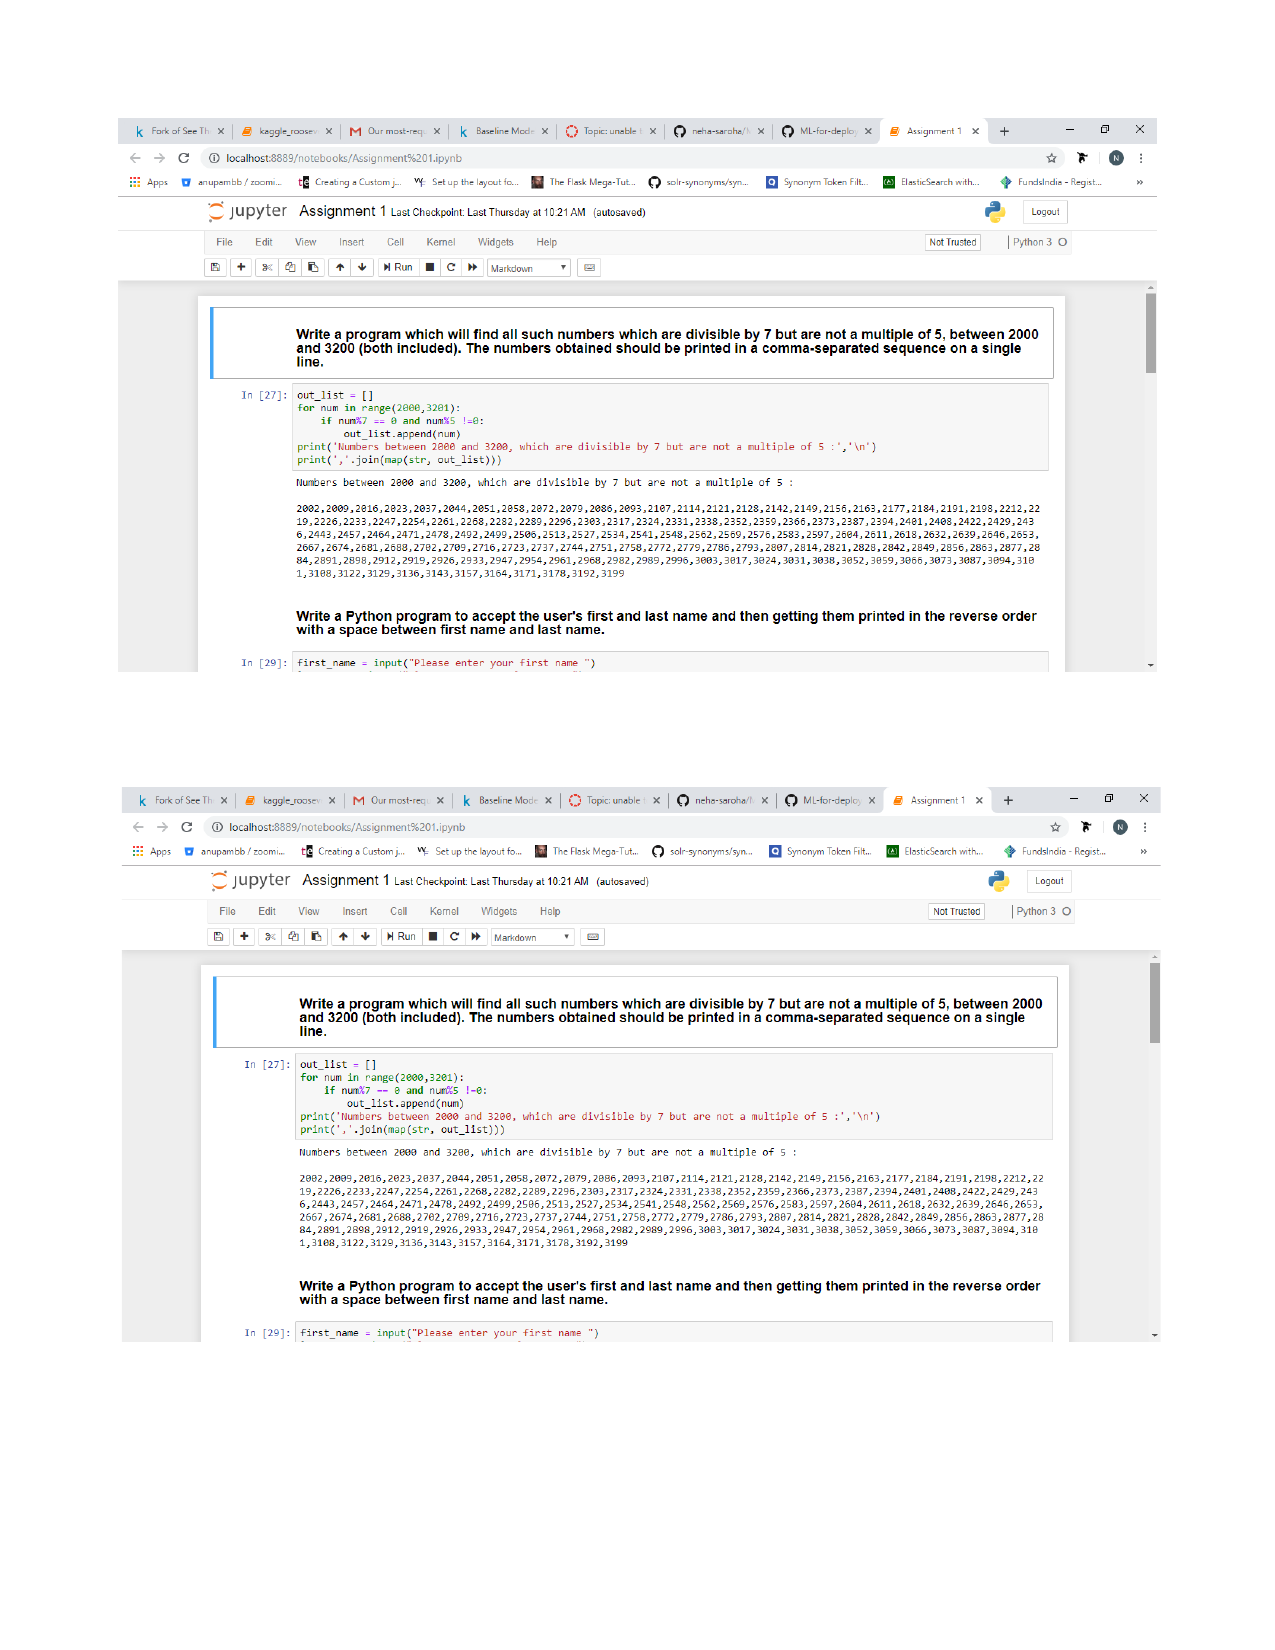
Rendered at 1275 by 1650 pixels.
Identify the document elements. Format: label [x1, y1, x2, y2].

picture [121, 787, 1161, 1342]
picture [118, 118, 1157, 672]
